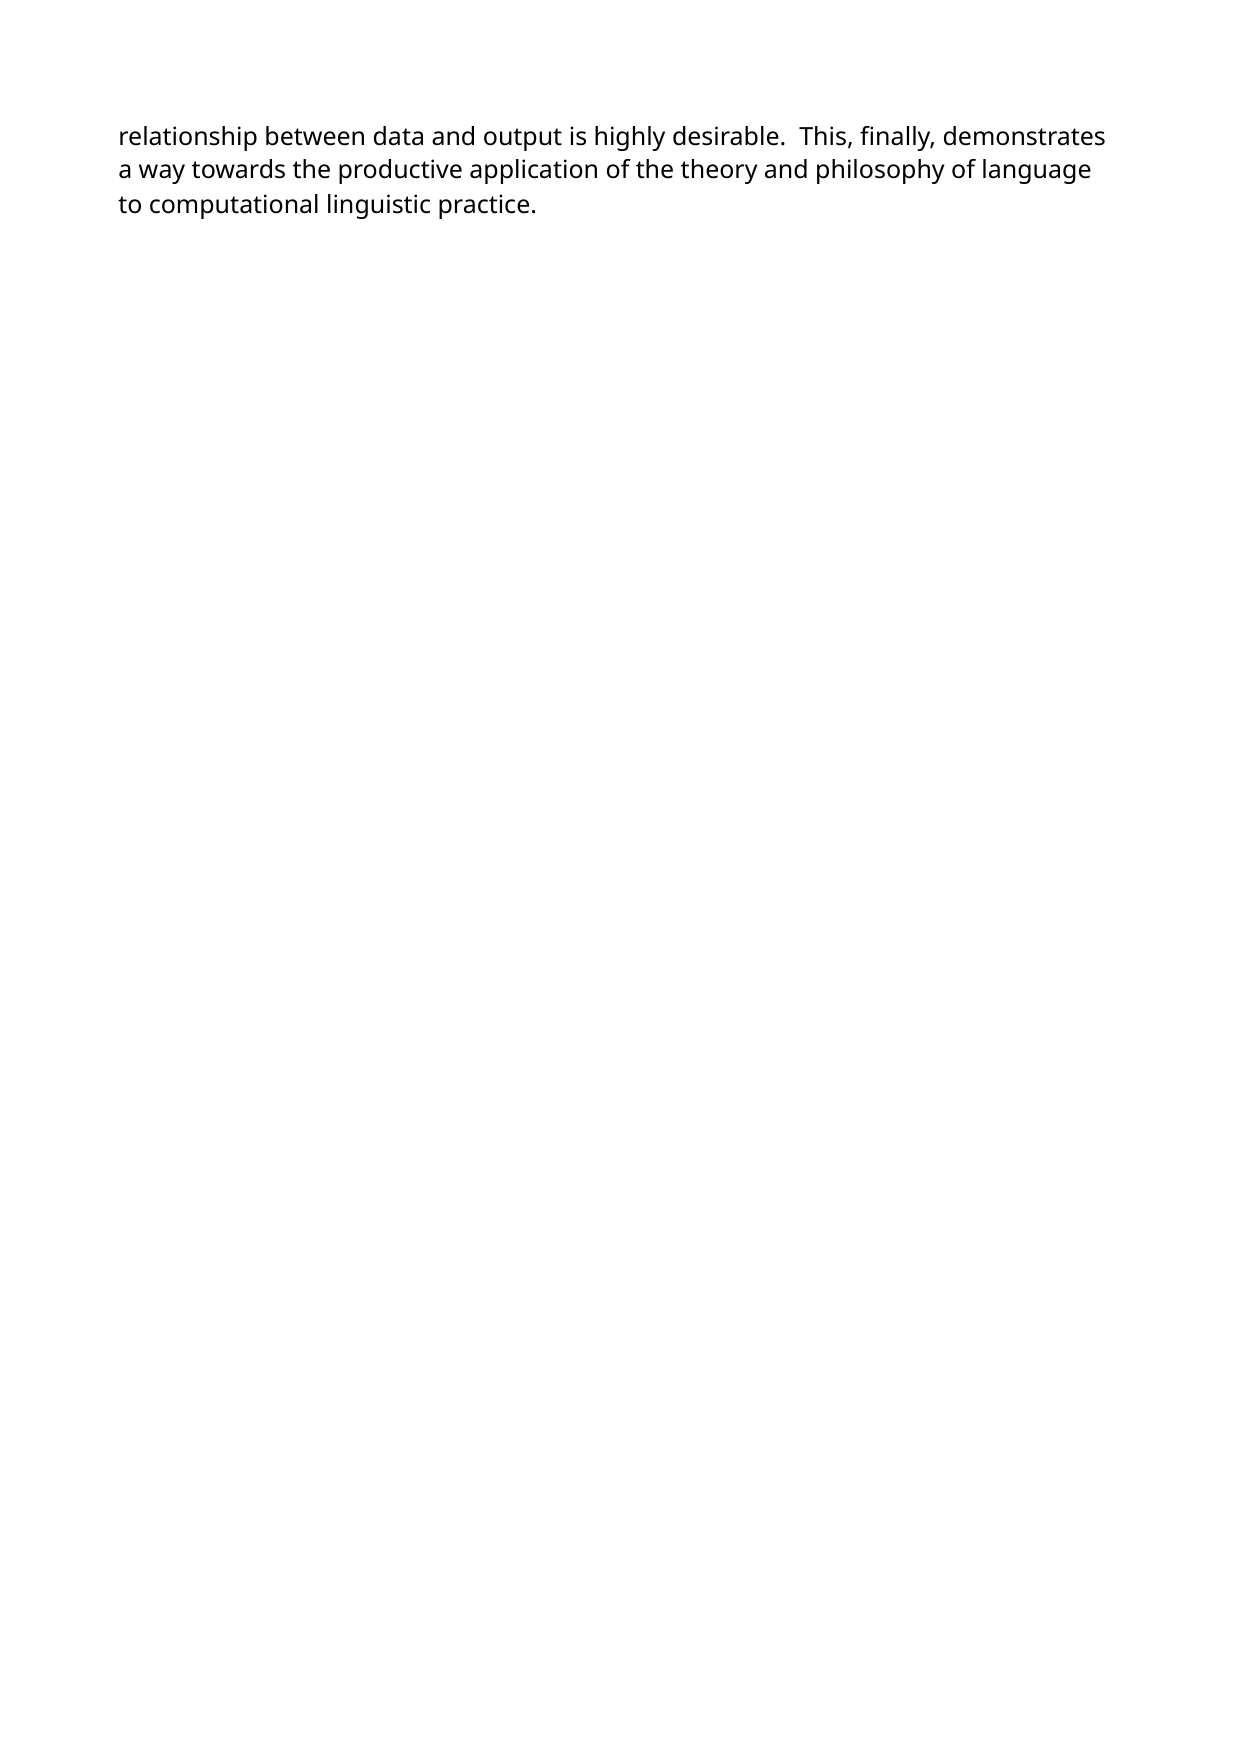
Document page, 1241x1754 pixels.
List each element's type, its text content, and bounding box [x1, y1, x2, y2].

text relationship between data and output is highly desirable. This, finally, demonstrates a way towards the productive application of the theory and philosophy of language to computational linguistic practice. [118, 118, 1122, 220]
